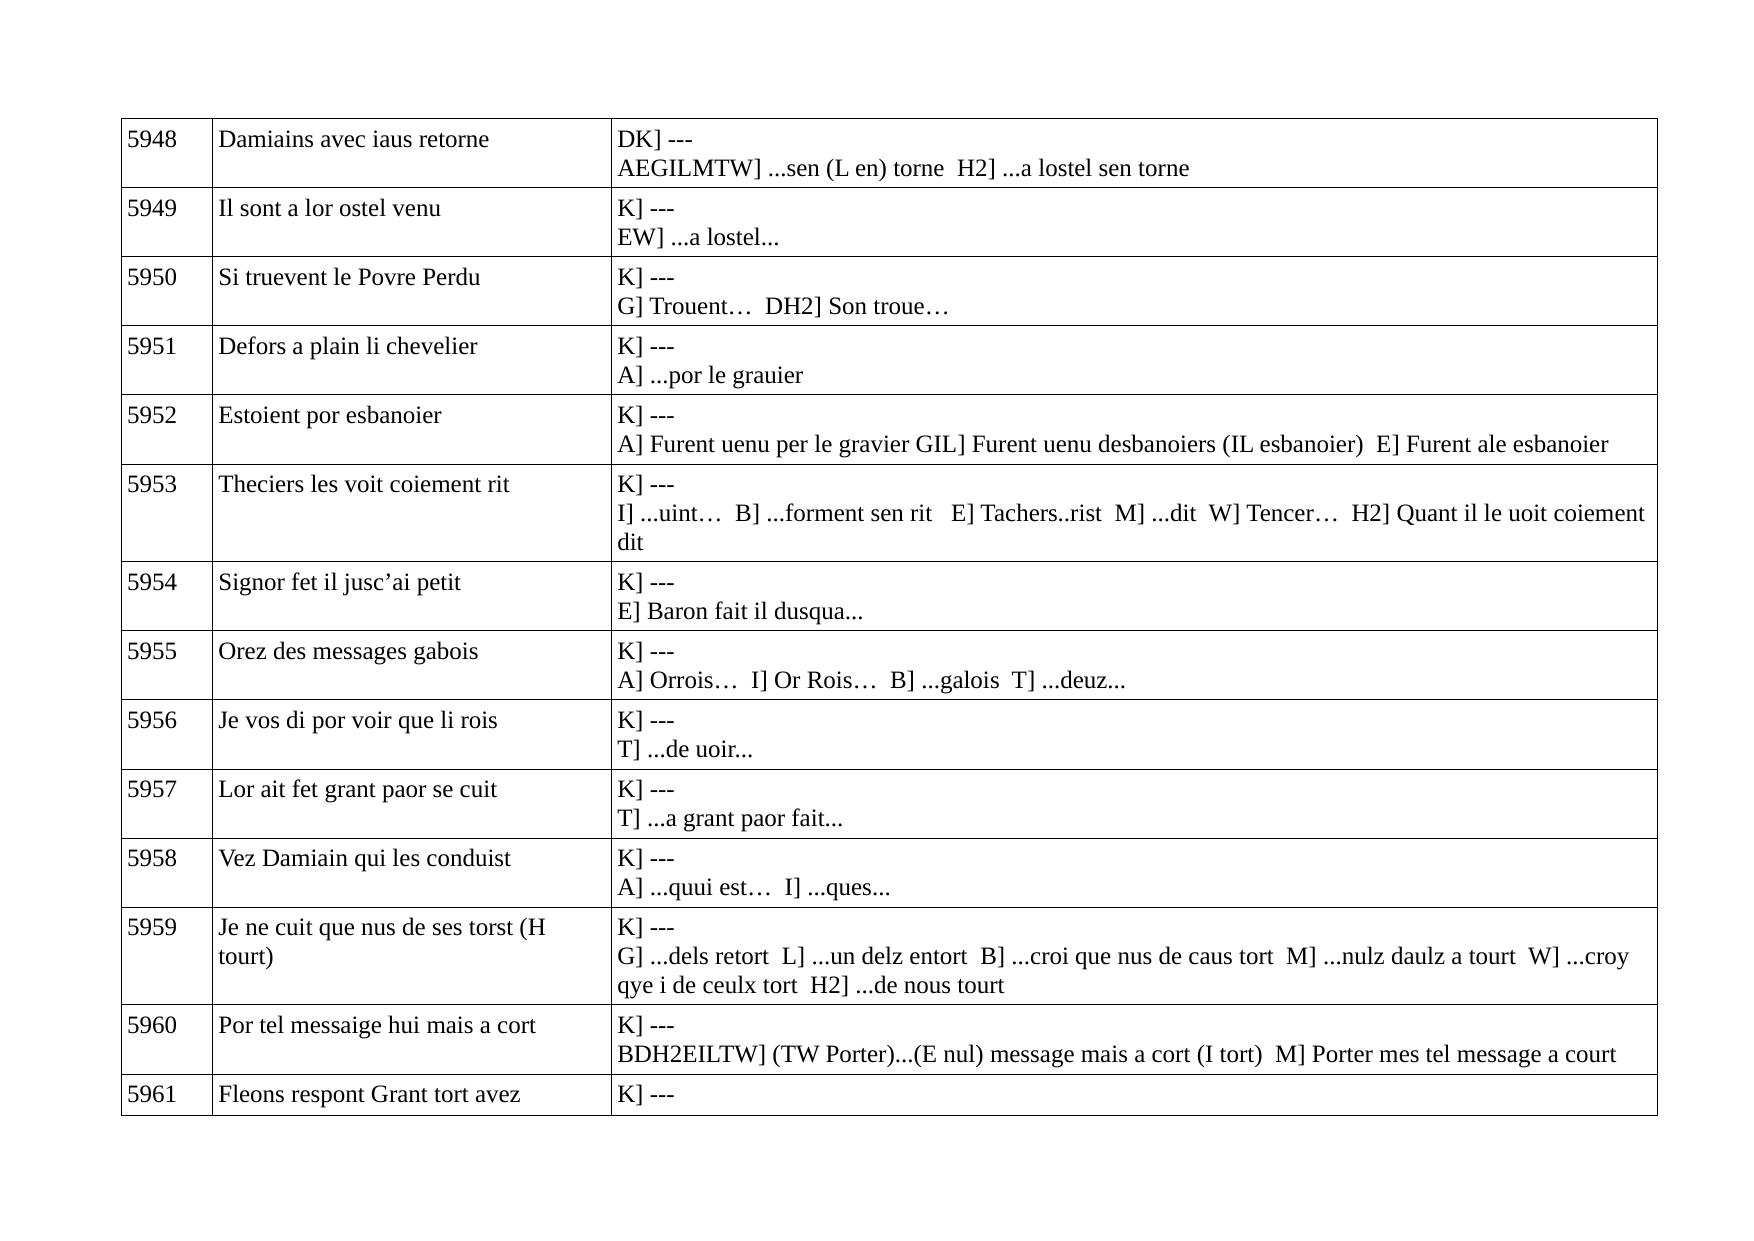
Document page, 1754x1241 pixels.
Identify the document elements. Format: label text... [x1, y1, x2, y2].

table_cell K] --- BDH2EILTW] (TW Porter)...(E nul) message mais a cort (I tort) M] Porter mes tel message a court [612, 1005, 1657, 1073]
table_cell 5959 [122, 908, 212, 1004]
table_cell 5950 [122, 257, 212, 325]
table_cell K] --- EW] ...a lostel... [612, 188, 1657, 256]
table_cell Damiains avec iaus retorne [213, 119, 611, 187]
table_cell 5955 [122, 631, 212, 699]
table_cell 5956 [122, 700, 212, 768]
table_cell 5948 [122, 119, 212, 187]
table_cell K] --- A] ...quui est… I] ...ques... [612, 839, 1657, 907]
table_cell Il sont a lor ostel venu [213, 188, 611, 256]
table_cell Theciers les voit coiement rit [213, 465, 611, 561]
table_cell Lor ait fet grant paor se cuit [213, 770, 611, 837]
table_cell K] --- T] ...de uoir... [612, 700, 1657, 768]
table_cell 5954 [122, 562, 212, 630]
table_cell Je vos di por voir que li rois [213, 700, 611, 768]
table_cell K] --- G] ...dels retort L] ...un delz entort B] ...croi que nus de caus tort M] ...nulz daulz a tourt W] ...croy qye i de ceulx tort H2] ...de nous tourt [612, 908, 1657, 1004]
table_cell K] --- A] ...por le grauier [612, 326, 1657, 394]
table_cell Por tel messaige hui mais a cort [213, 1005, 611, 1073]
table_cell K] --- A] Orrois… I] Or Rois… B] ...galois T] ...deuz... [612, 631, 1657, 699]
table_cell 5953 [122, 465, 212, 561]
table_cell K] --- I] ...uint… B] ...forment sen rit E] Tachers..rist M] ...dit W] Tencer… H2] Quant il le uoit coiement dit [612, 465, 1657, 561]
table_cell K] --- T] ...a grant paor fait... [612, 770, 1657, 837]
table_cell 5961 [122, 1075, 212, 1115]
table_cell Orez des messages gabois [213, 631, 611, 699]
table_cell Je ne cuit que nus de ses torst (H tourt) [213, 908, 611, 1004]
table_cell Vez Damiain qui les conduist [213, 839, 611, 907]
table_cell 5958 [122, 839, 212, 907]
table_cell Fleons respont Grant tort avez [213, 1075, 611, 1115]
table_cell 5960 [122, 1005, 212, 1073]
table_cell 5952 [122, 395, 212, 463]
table_cell Defors a plain li chevelier [213, 326, 611, 394]
table_cell DK] --- AEGILMTW] ...sen (L en) torne H2] ...a lostel sen torne [612, 119, 1657, 187]
table_cell Si truevent le Povre Perdu [213, 257, 611, 325]
table_cell 5957 [122, 770, 212, 837]
table_cell K] --- G] Trouent… DH2] Son troue… [612, 257, 1657, 325]
table_cell K] --- A] Furent uenu per le gravier GIL] Furent uenu desbanoiers (IL esbanoier) E] Furent ale esbanoier [612, 395, 1657, 463]
table_cell K] [612, 1075, 1657, 1115]
table_cell K] --- E] Baron fait il dusqua... [612, 562, 1657, 630]
table_cell 5951 [122, 326, 212, 394]
table_cell Signor fet il jusc’ai petit [213, 562, 611, 630]
table_cell 5949 [122, 188, 212, 256]
table_cell Estoient por esbanoier [213, 395, 611, 463]
